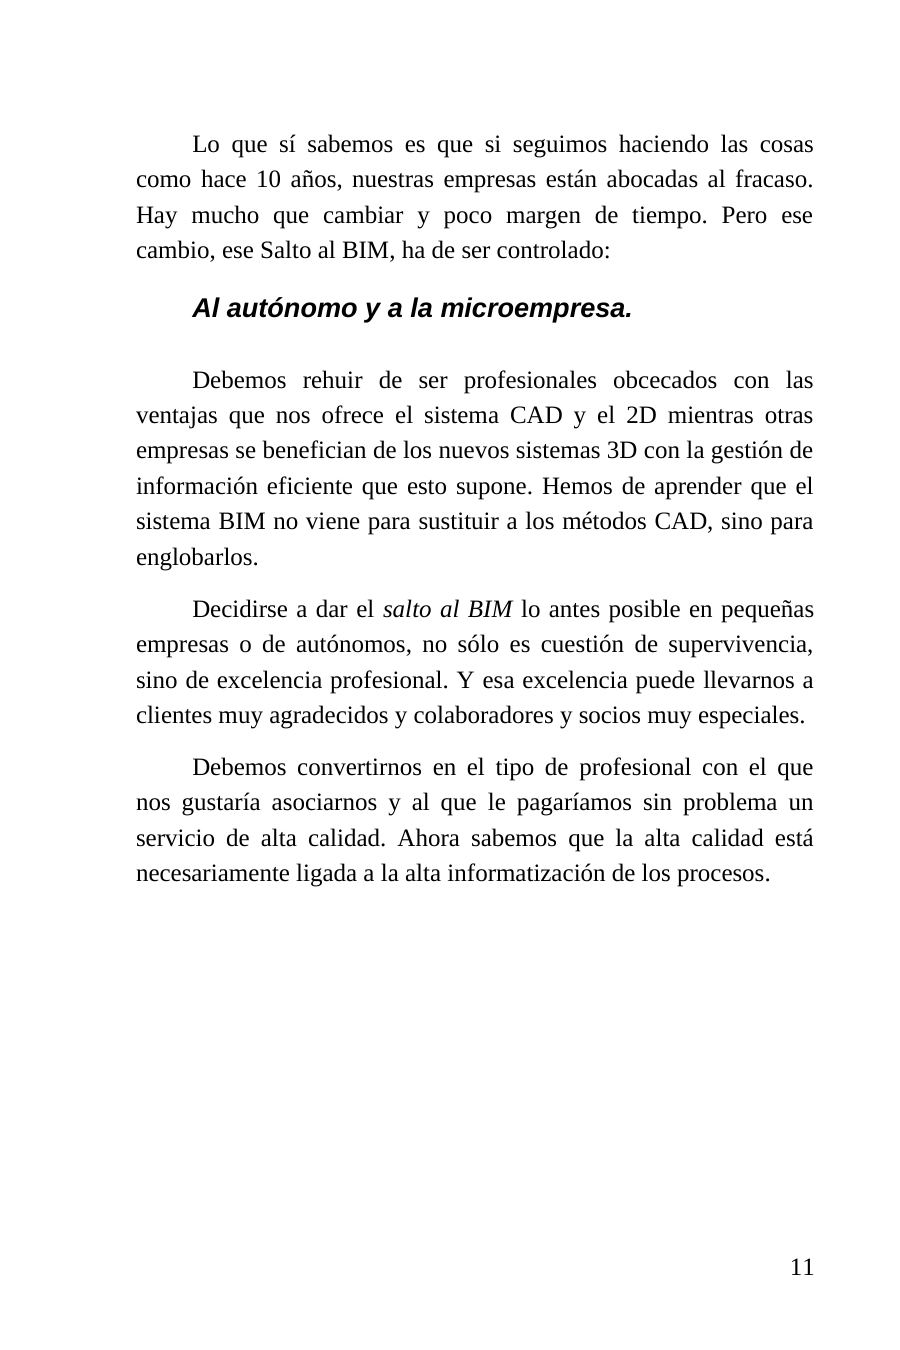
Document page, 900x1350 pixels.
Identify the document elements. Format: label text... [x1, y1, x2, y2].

text Debemos rehuir de ser profesionales obcecados con las ventajas que nos ofrece el sistema CAD y el 2D mientras otras empresas se benefician de los nuevos sistemas 3D con la gestión de información eficiente que esto supone. Hemos de aprender que el sistema BIM no viene para sustituir a los métodos CAD, sino para englobarlos. [136, 360, 814, 572]
text Decidirse a dar el salto al BIM lo antes posible en pequeñas empresas o de autónomos, no sólo es cuestión de supervivencia, sino de excelencia profesional. Y esa excelencia puede llevarnos a clientes muy agradecidos y colaboradores y socios muy especiales. [136, 589, 814, 731]
text Debemos convertirnos en el tipo de profesional con el que nos gustaría asociarnos y al que le pagaríamos sin problema un servicio de alta calidad. Ahora sabemos que la alta calidad está necesariamente ligada a la alta informatización de los procesos. [136, 747, 814, 889]
text Lo que sí sabemos es que si seguimos haciendo las cosas como hace 10 años, nuestras empresas están abocadas al fracaso. Hay mucho que cambiar y poco margen de tiempo. Pero ese cambio, ese Salto al BIM, ha de ser controlado: [136, 124, 814, 266]
subtitle Al autónomo y a la microempresa. [136, 292, 814, 323]
